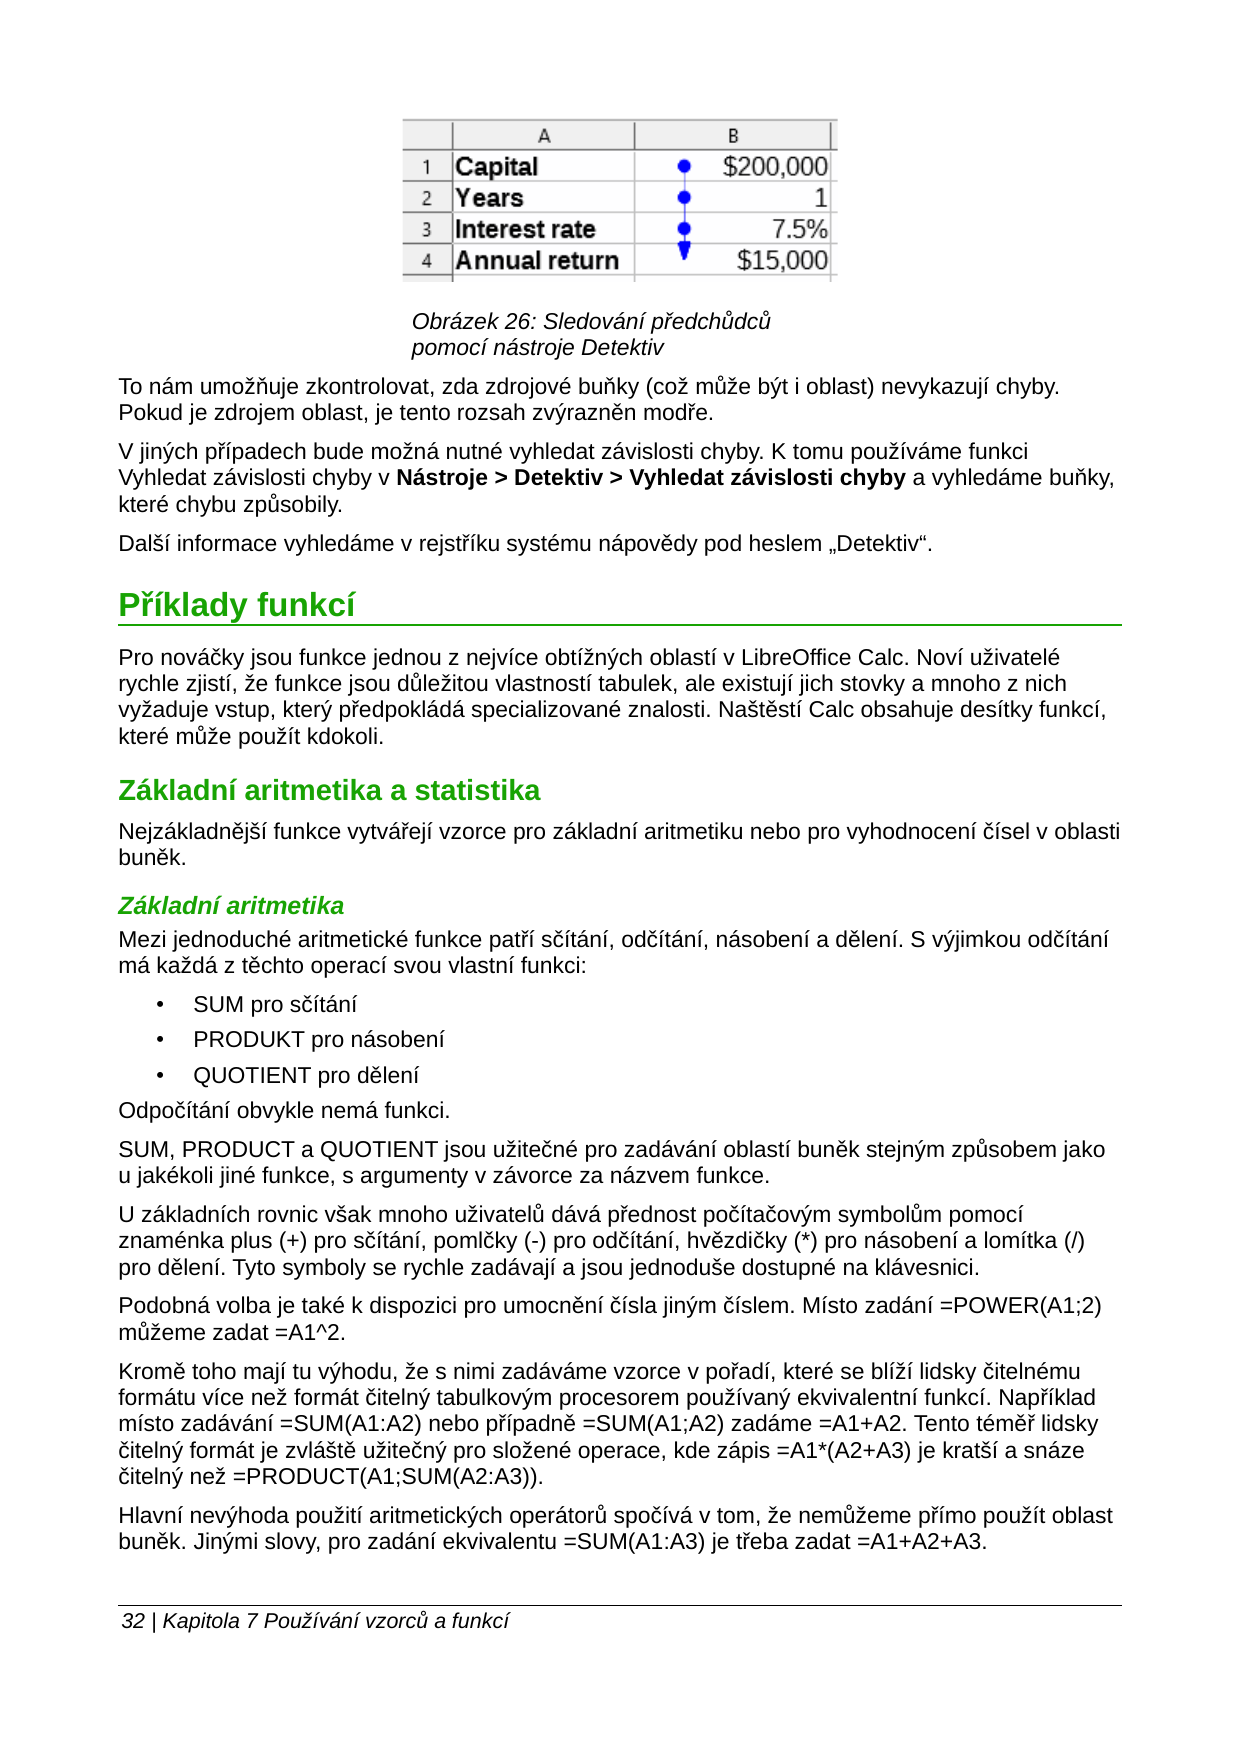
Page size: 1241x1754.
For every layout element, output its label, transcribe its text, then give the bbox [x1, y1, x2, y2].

text Další informace vyhledáme v rejstříku systému nápovědy pod heslem „Detektiv“. [118, 529, 1122, 556]
text Odpočítání obvykle nemá funkci. [118, 1097, 1122, 1123]
list QUOTIENT pro dělení [156, 1062, 1122, 1088]
text Pro nováčky jsou funkce jednou z nejvíce obtížných oblastí v LibreOffice Calc. Noví uživatelé rychle zjistí, že funkce jsou důležitou vlastností tabulek, ale existují jich stovky a mnoho z nich vyžaduje vstup, který předpokládá specializované znalosti. Naštěstí Calc obsahuje desítky funkcí, které může použít kdokoli. [118, 643, 1122, 749]
subtitle Základní aritmetika [118, 891, 1122, 920]
text U základních rovnic však mnoho uživatelů dává přednost počítačovým symbolům pomocí znaménka plus (+) pro sčítání, pomlčky (-) pro odčítání, hvězdičky (*) pro násobení a lomítka (/) pro dělení. Tyto symboly se rychle zadávají a jsou jednoduše dostupné na klávesnici. [118, 1201, 1122, 1280]
picture [402, 118, 838, 282]
text Obrázek 26: Sledování předchůdců pomocí nástroje Detektiv [412, 282, 829, 361]
list SUM pro sčítání [156, 991, 1122, 1017]
text V jiných případech bude možná nutné vyhledat závislosti chyby. K tomu používáme funkci Vyhledat závislosti chyby v Nástroje > Detektiv > Vyhledat závislosti chyby a vyhledáme buňky, které chybu způsobily. [118, 438, 1122, 517]
text Podobná volba je také k dispozici pro umocnění čísla jiným číslem. Místo zadání =POWER(A1;2) můžeme zadat =A1^2. [118, 1292, 1122, 1345]
text SUM, PRODUCT a QUOTIENT jsou užitečné pro zadávání oblastí buněk stejným způsobem jako u jakékoli jiné funkce, s argumenty v závorce za názvem funkce. [118, 1136, 1122, 1188]
text Nejzákladnější funkce vytvářejí vzorce pro základní aritmetiku nebo pro vyhodnocení čísel v oblasti buněk. [118, 818, 1122, 871]
text To nám umožňuje zkontrolovat, zda zdrojové buňky (což může být i oblast) nevykazují chyby. Pokud je zdrojem oblast, je tento rozsah zvýrazněn modře. [118, 373, 1122, 425]
text Kromě toho mají tu výhodu, že s nimi zadáváme vzorce v pořadí, které se blíží lidsky čitelnému formátu více než formát čitelný tabulkovým procesorem používaný ekvivalentní funkcí. Například místo zadávání =SUM(A1:A2) nebo případně =SUM(A1;A2) zadáme =A1+A2. Tento téměř lidsky čitelný formát je zvláště užitečný pro složené operace, kde zápis =A1*(A2+A3) je kratší a snáze čitelný než =PRODUCT(A1;SUM(A2:A3)). [118, 1358, 1122, 1489]
subtitle Základní aritmetika a statistika [118, 773, 1122, 806]
text Hlavní nevýhoda použití aritmetických operátorů spočívá v tom, že nemůžeme přímo použít oblast buněk. Jinými slovy, pro zadání ekvivalentu =SUM(A1:A3) je třeba zadat =A1+A2+A3. [118, 1502, 1122, 1554]
text Mezi jednoduché aritmetické funkce patří sčítání, odčítání, násobení a dělení. S výjimkou odčítání má každá z těchto operací svou vlastní funkci: [118, 926, 1122, 979]
subtitle Příklady funkcí [118, 585, 1122, 624]
list PRODUKT pro násobení [156, 1026, 1122, 1053]
